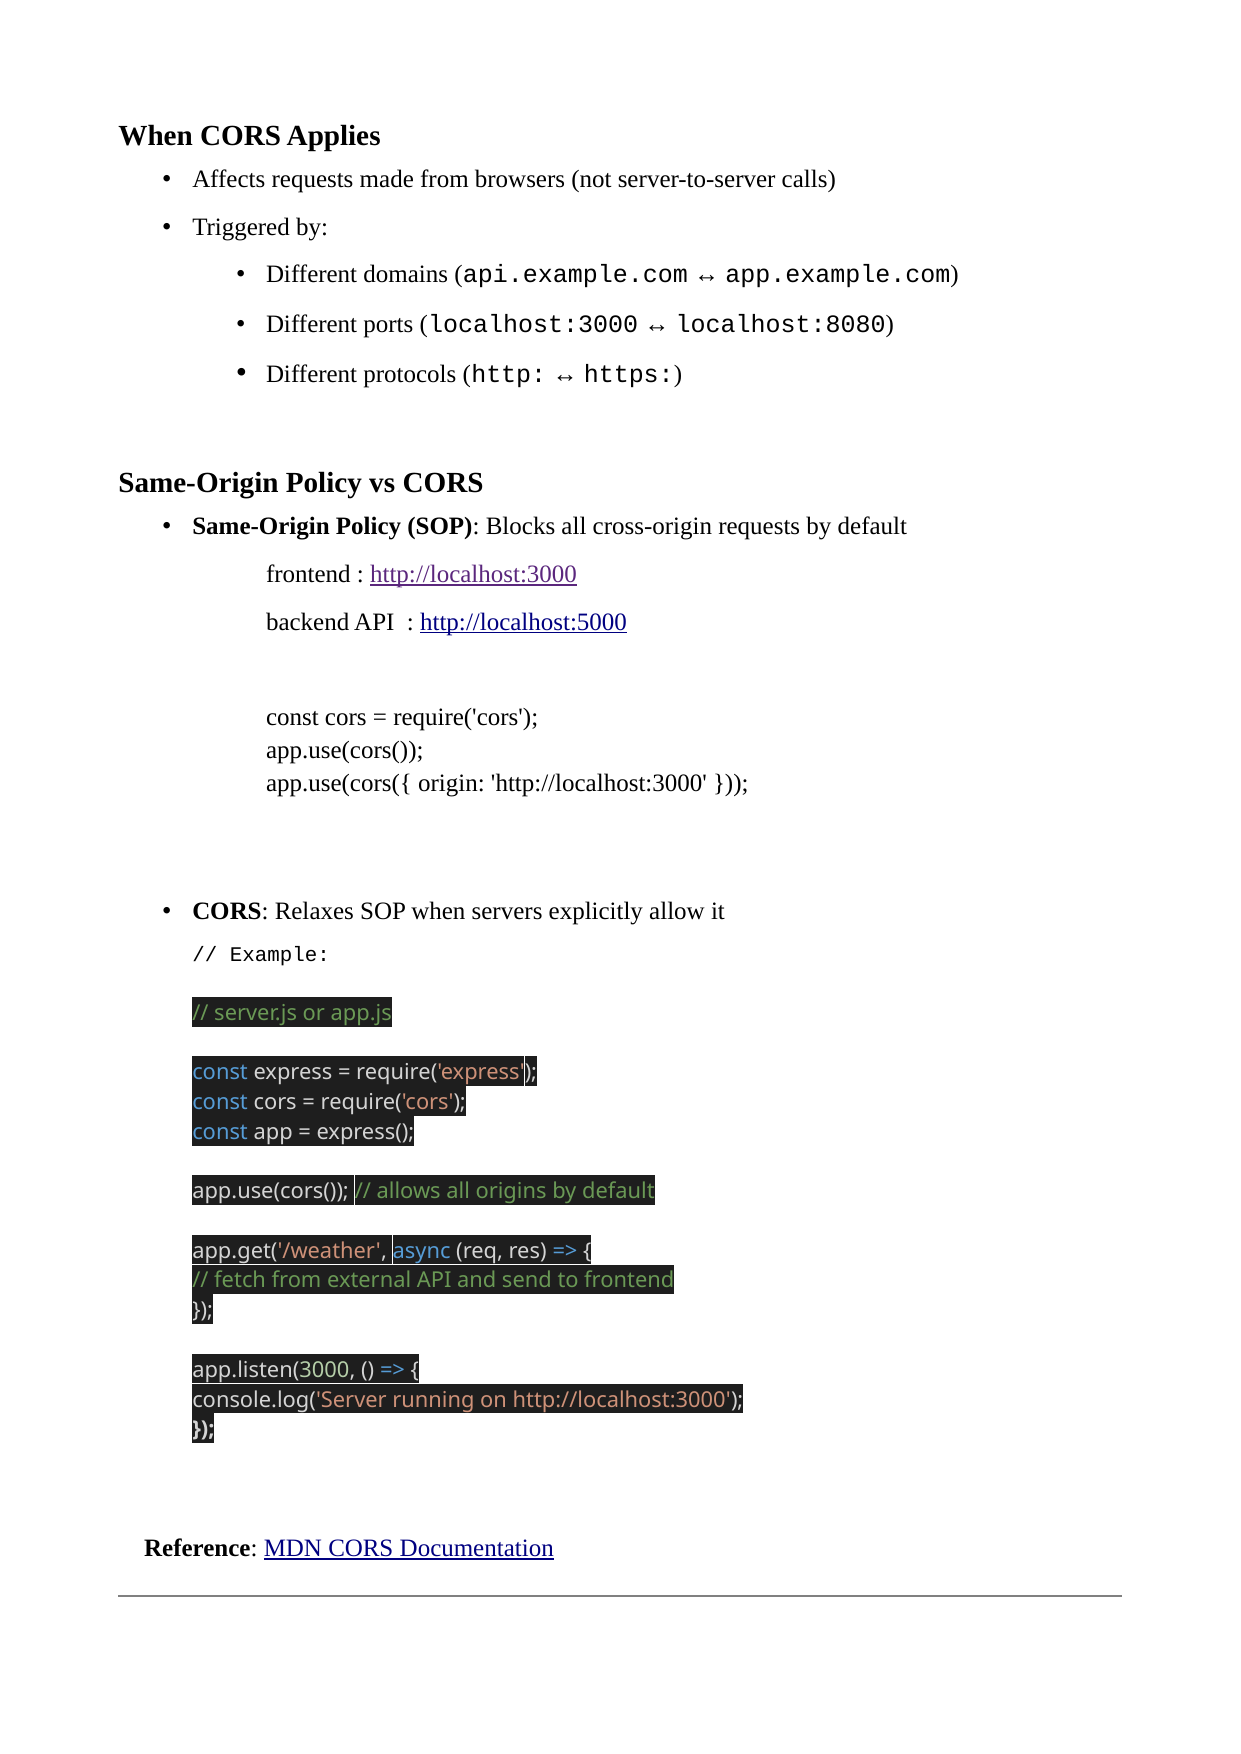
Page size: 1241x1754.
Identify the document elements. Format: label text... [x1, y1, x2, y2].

text frontend : http://localhost:3000 [118, 559, 1122, 588]
text const cors = require('cors'); [192, 1086, 1122, 1116]
text backend API : http://localhost:5000 [118, 607, 1122, 635]
subtitle Same-Origin Policy vs CORS [118, 465, 1122, 499]
subtitle Different protocols (http: ↔ https:) [236, 359, 1122, 390]
text app.get('/weather', async (req, res) => { [192, 1235, 1122, 1264]
list Triggered by: [162, 212, 1122, 241]
text // fetch from external API and send to frontend [192, 1264, 1122, 1294]
list Same-Origin Policy (SOP): Blocks all cross-origin requests by default [162, 511, 1122, 540]
text const cors = require('cors'); [118, 702, 1122, 731]
subtitle When CORS Applies [118, 118, 1122, 152]
text // Example: [192, 944, 1122, 967]
text const express = require('express'); [192, 1056, 1122, 1086]
text // server.js or app.js [192, 997, 1122, 1027]
text app.use(cors()); [118, 735, 1122, 764]
text app.listen(3000, () => { [192, 1354, 1122, 1383]
list Different domains (api.example.com ↔ app.example.com) [236, 259, 1122, 290]
text 📜 Reference: MDN CORS Documentation [118, 1533, 1122, 1562]
text }); [192, 1294, 1122, 1324]
list CORS: Relaxes SOP when servers explicitly allow it [162, 896, 1122, 925]
text console.log('Server running on http://localhost:3000'); [192, 1383, 1122, 1413]
text }); [192, 1413, 1122, 1443]
text app.use(cors()); // allows all origins by default [192, 1175, 1122, 1205]
list Different ports (localhost:3000 ↔ localhost:8080) [236, 309, 1122, 340]
list Affects requests made from browsers (not server-to-server calls) [162, 164, 1122, 193]
text const app = express(); [192, 1116, 1122, 1146]
text app.use(cors({ origin: 'http://localhost:3000' })); [118, 768, 1122, 797]
